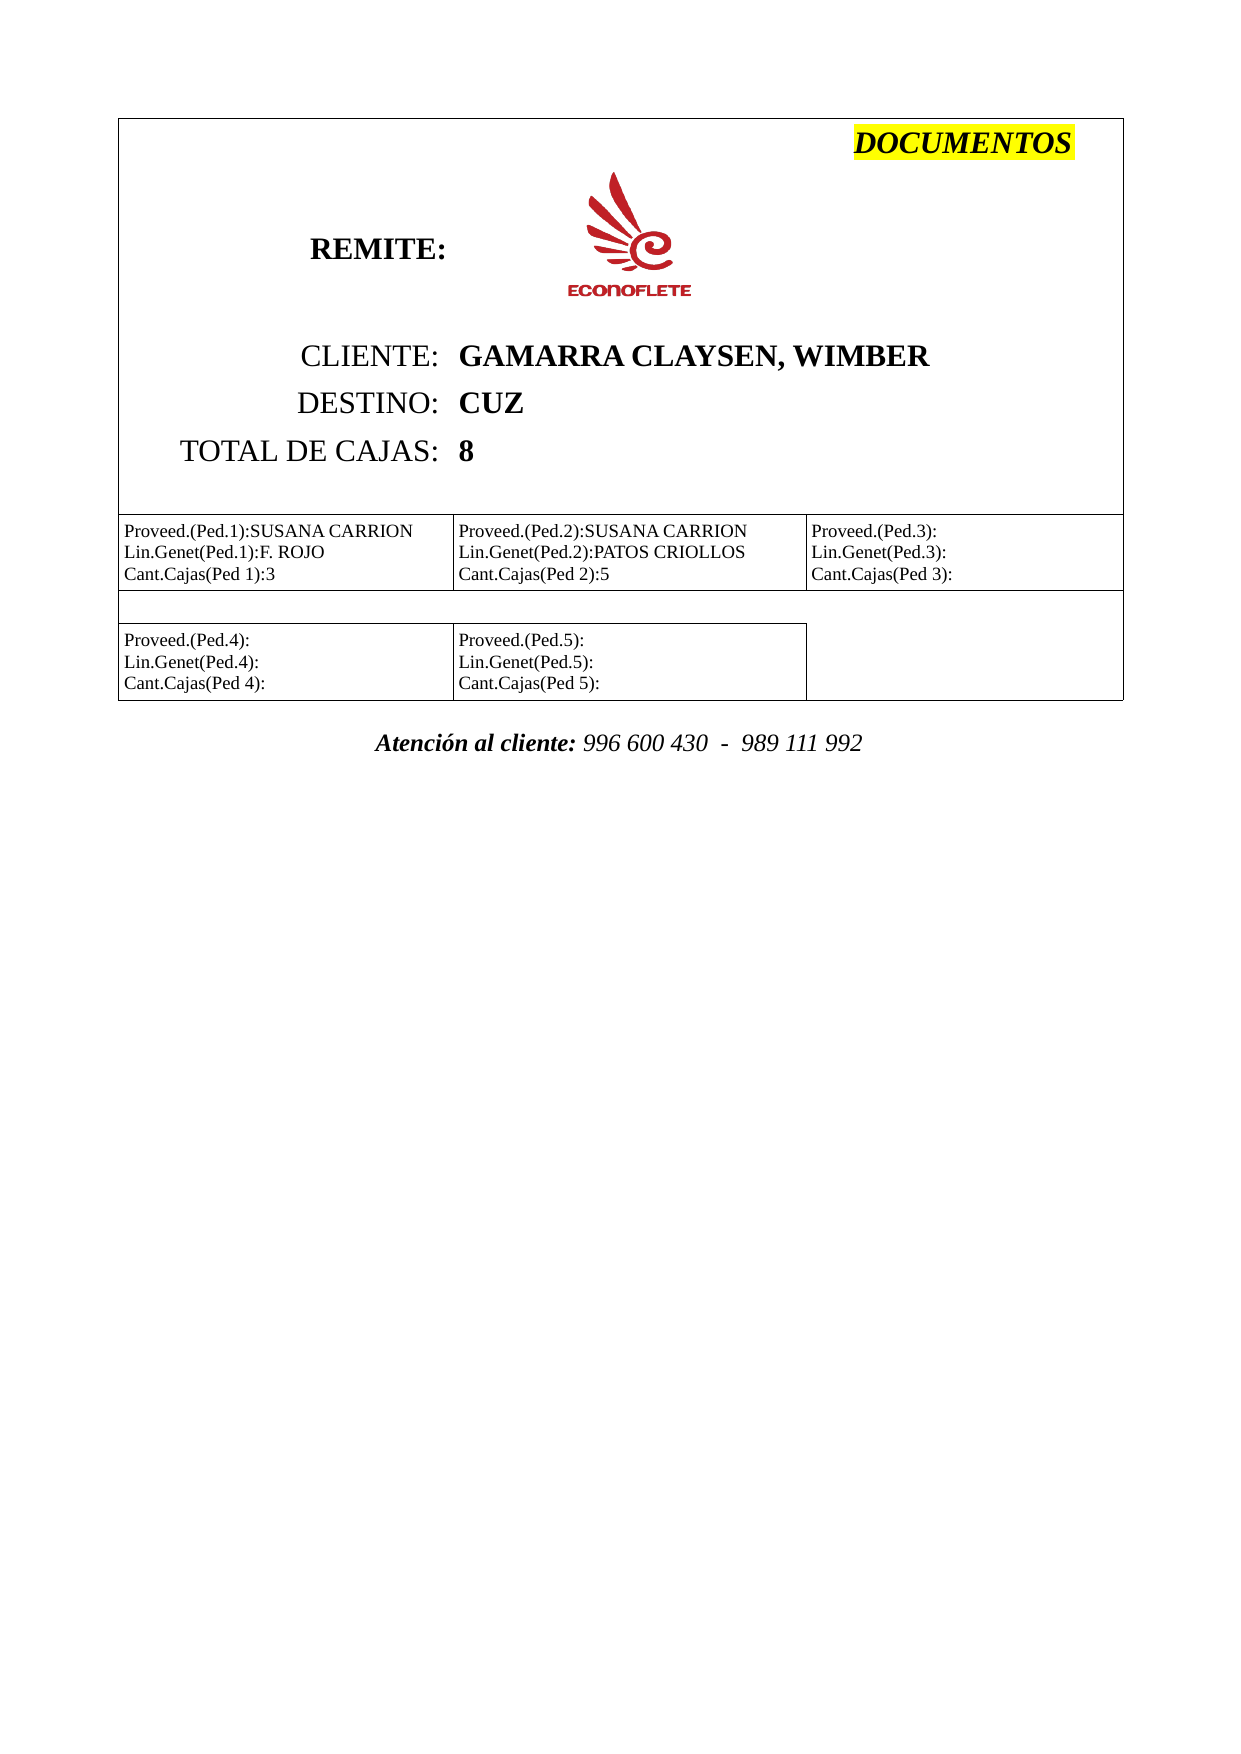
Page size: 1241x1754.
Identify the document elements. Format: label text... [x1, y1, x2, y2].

table_cell [453, 591, 806, 623]
table_cell Proveed.(Ped.5): Lin.Genet(Ped.5): Cant.Cajas(Ped 5): [454, 624, 806, 699]
table_cell DESTINO: [119, 379, 453, 426]
table_cell [453, 166, 806, 332]
table_cell Proveed.(Ped.1):SUSANA CARRION Lin.Genet(Ped.1):F. ROJO Cant.Cajas(Ped 1):3 [119, 515, 453, 590]
text Atención al cliente: 996 600 430 - 989 111 992 [118, 728, 1122, 757]
table_cell 8 [453, 426, 1123, 474]
table_cell CLIENTE: [119, 332, 453, 379]
table_header [119, 119, 453, 166]
table_header DOCUMENTOS [806, 119, 1123, 166]
table_cell TOTAL DE CAJAS: [119, 426, 453, 474]
table_cell CUZ [453, 379, 806, 426]
table_cell Proveed.(Ped.2):SUSANA CARRION Lin.Genet(Ped.2):PATOS CRIOLLOS Cant.Cajas(Ped 2):5 [454, 515, 806, 590]
table_cell [806, 474, 1123, 514]
table_cell [806, 379, 1123, 426]
picture [552, 171, 707, 297]
table_cell [119, 474, 453, 514]
table_cell [807, 623, 1123, 699]
table_cell [806, 166, 1123, 332]
table_cell [806, 591, 1123, 623]
table_cell GAMARRA CLAYSEN, WIMBER [453, 332, 1123, 379]
table_cell Proveed.(Ped.3): Lin.Genet(Ped.3): Cant.Cajas(Ped 3): [807, 515, 1123, 590]
table_cell [453, 474, 806, 514]
table_cell [119, 591, 453, 623]
table_cell REMITE: [119, 166, 453, 332]
table_cell Proveed.(Ped.4): Lin.Genet(Ped.4): Cant.Cajas(Ped 4): [119, 624, 453, 699]
table_header [453, 119, 806, 166]
